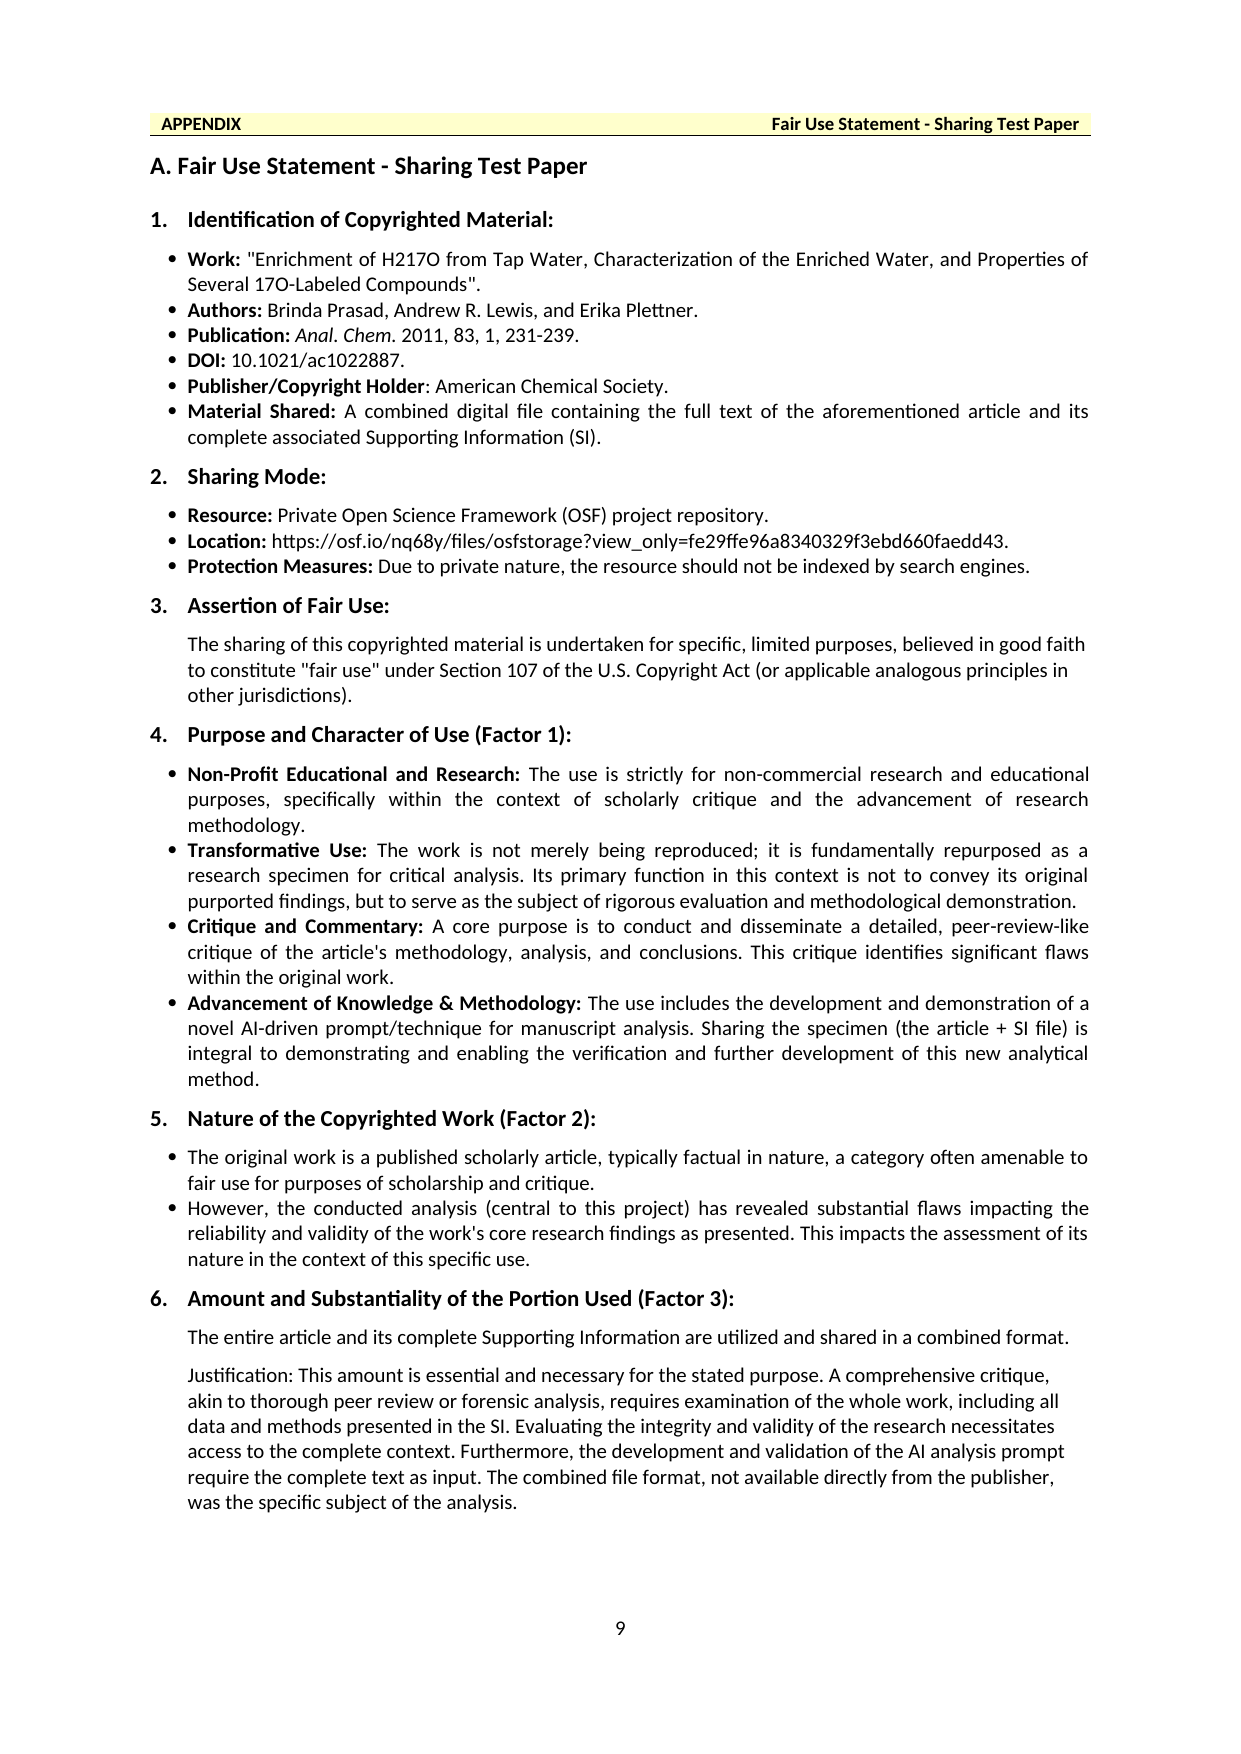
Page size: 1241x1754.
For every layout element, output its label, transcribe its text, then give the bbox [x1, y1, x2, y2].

list However, the conducted analysis (central to this project) has revealed substantial flaws impacting the reliability and validity of the work's core research findings as presented. This impacts the assessment of its nature in the context of this specific use. [169, 1195, 1091, 1271]
list Publisher/Copyright Holder: American Chemical Society. [169, 373, 1091, 398]
list Work: "Enrichment of H217O from Tap Water, Characterization of the Enriched Water, and Properties of Several 17O-Labeled Compounds". [169, 246, 1091, 297]
subtitle Nature of the Copyrighted Work (Factor 2): [150, 1104, 1091, 1132]
list Transformative Use: The work is not merely being reproduced; it is fundamentally repurposed as a research specimen for critical analysis. Its primary function in this context is not to convey its original purported findings, but to serve as the subject of rigorous evaluation and methodological demonstration. [169, 837, 1091, 913]
subtitle Identification of Copyrighted Material: [150, 206, 1091, 233]
text The sharing of this copyrighted material is undertaken for specific, limited purposes, believed in good faith to constitute "fair use" under Section 107 of the U.S. Copyright Act (or applicable analogous principles in other jurisdictions). [187, 632, 1091, 708]
list Authors: Brinda Prasad, Andrew R. Lewis, and Erika Plettner. [169, 297, 1091, 322]
list The original work is a published scholarly article, typically factual in nature, a category often amenable to fair use for purposes of scholarship and critique. [169, 1144, 1091, 1195]
subtitle Amount and Substantiality of the Portion Used (Factor 3): [150, 1284, 1091, 1312]
text Justification: This amount is essential and necessary for the stated purpose. A comprehensive critique, akin to thorough peer review or forensic analysis, requires examination of the whole work, including all data and methods presented in the SI. Evaluating the integrity and validity of the research necessitates access to the complete context. Furthermore, the development and validation of the AI analysis prompt require the complete text as input. The combined file format, not available directly from the publisher, was the specific subject of the analysis. [187, 1362, 1091, 1515]
list Publication: Anal. Chem. 2011, 83, 1, 231-239. [169, 322, 1091, 348]
list Protection Measures: Due to private nature, the resource should not be indexed by search engines. [169, 553, 1091, 579]
subtitle Sharing Mode: [150, 462, 1091, 490]
list Advancement of Knowledge & Methodology: The use includes the development and demonstration of a novel AI-driven prompt/technique for manuscript analysis. Sharing the specimen (the article + SI file) is integral to demonstrating and enabling the verification and further development of this new analytical method. [169, 990, 1091, 1091]
subtitle Fair Use Statement - Sharing Test Paper [150, 150, 1091, 181]
list Resource: Private Open Science Framework (OSF) project repository. [169, 502, 1091, 528]
list Critique and Commentary: A core purpose is to conduct and disseminate a detailed, peer-review-like critique of the article's methodology, analysis, and conclusions. This critique identifies significant flaws within the original work. [169, 913, 1091, 990]
text The entire article and its complete Supporting Information are utilized and shared in a combined format. [187, 1324, 1091, 1350]
subtitle Purpose and Character of Use (Factor 1): [150, 720, 1091, 748]
subtitle Assertion of Fair Use: [150, 591, 1091, 619]
list DOI: 10.1021/ac1022887. [169, 348, 1091, 373]
list Material Shared: A combined digital file containing the full text of the aforementioned article and its complete associated Supporting Information (SI). [169, 398, 1091, 449]
list Non-Profit Educational and Research: The use is strictly for non-commercial research and educational purposes, specifically within the context of scholarly critique and the advancement of research methodology. [169, 761, 1091, 837]
list Location: https://osf.io/nq68y/files/osfstorage?view_only=fe29ffe96a8340329f3ebd660faedd43. [169, 528, 1091, 553]
